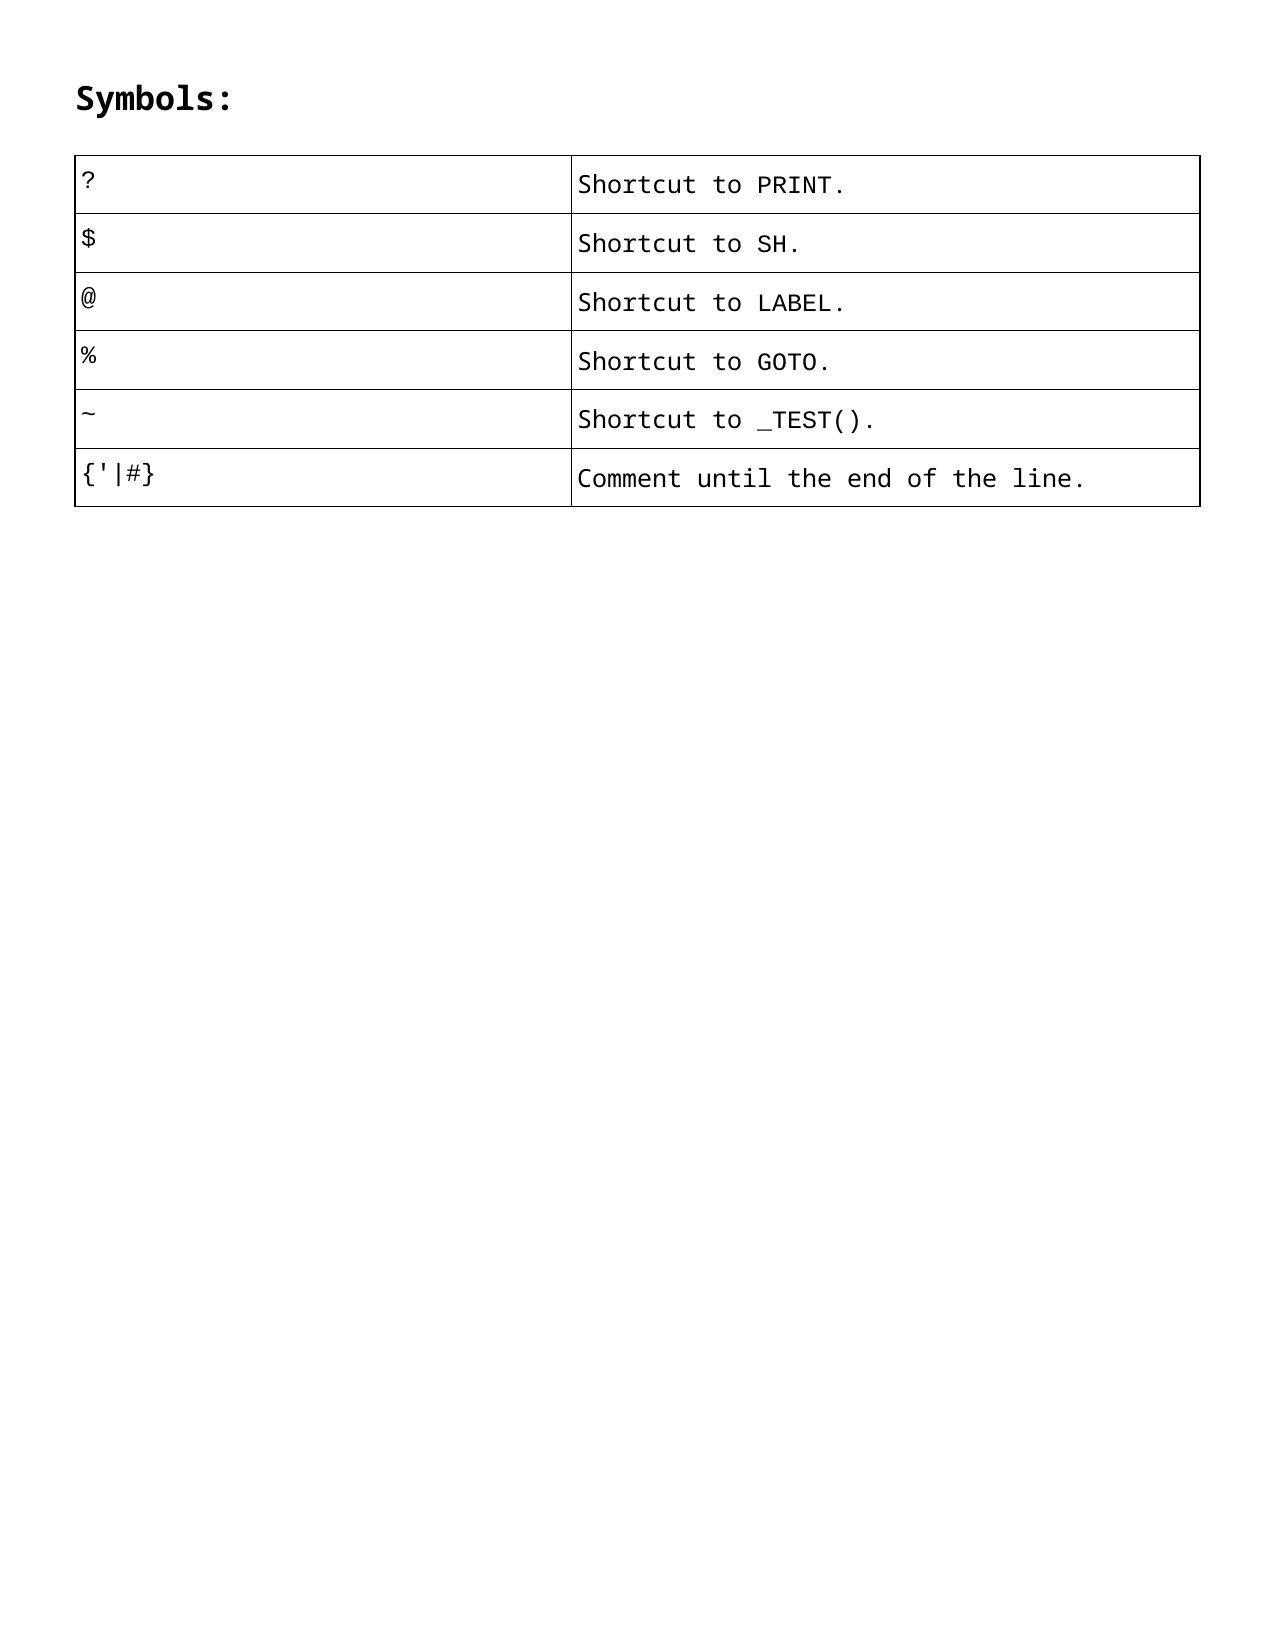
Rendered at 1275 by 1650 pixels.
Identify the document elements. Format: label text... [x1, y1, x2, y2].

table_cell Shortcut to LABEL. [572, 273, 1199, 330]
table_cell ~ [76, 390, 571, 448]
table_cell @ [76, 273, 571, 330]
text Symbols: [75, 75, 1200, 120]
table_header Shortcut to PRINT. [572, 156, 1199, 213]
table_cell Shortcut to _TEST(). [572, 390, 1199, 448]
table_cell Comment until the end of the line. [572, 449, 1199, 506]
table_cell Shortcut to SH. [572, 214, 1199, 272]
table_cell % [76, 331, 571, 389]
table_cell $ [76, 214, 571, 272]
table_cell {'|#} [76, 449, 571, 506]
table_cell Shortcut to GOTO. [572, 331, 1199, 389]
table_header ? [76, 156, 571, 213]
